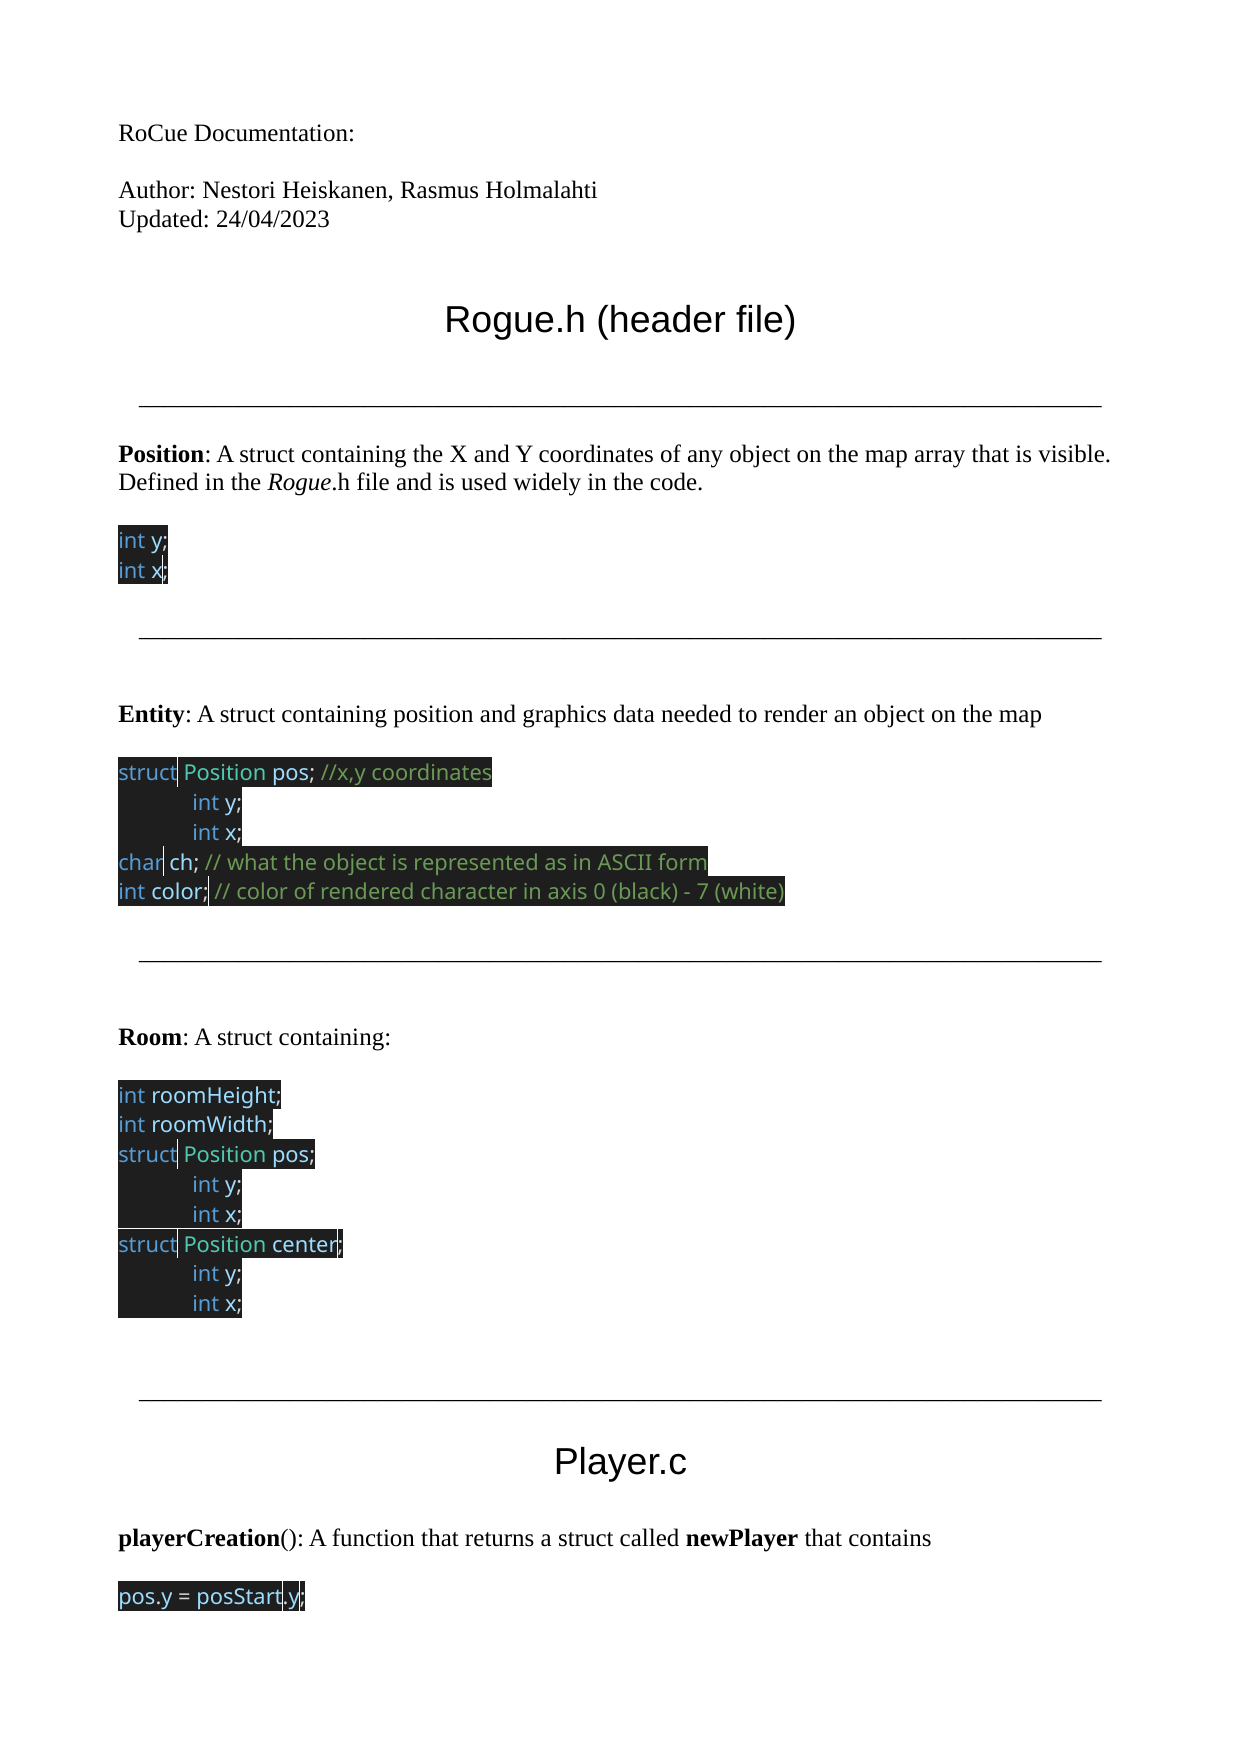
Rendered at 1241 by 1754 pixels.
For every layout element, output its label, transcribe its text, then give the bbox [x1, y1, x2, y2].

text _____________________________________________________________________________ [118, 936, 1122, 964]
text struct Position pos; [118, 1139, 1122, 1169]
text int y; [118, 525, 1122, 555]
text Entity: A struct containing position and graphics data needed to render an object on the map [118, 699, 1122, 728]
text int y; [118, 1258, 1122, 1288]
text int x; [118, 555, 1122, 584]
text struct Position center; [118, 1228, 1122, 1258]
text char ch; // what the object is represented as in ASCII form [118, 846, 1122, 876]
text pos.y = posStart.y; [118, 1581, 1122, 1611]
text playerCreation(): A function that returns a struct called newPlayer that contains [118, 1523, 1122, 1552]
text int x; [118, 1199, 1122, 1228]
text int roomWidth; [118, 1109, 1122, 1139]
text RoCue Documentation: [118, 118, 1122, 147]
subtitle Rogue.h (header file) [118, 297, 1122, 340]
text _____________________________________________________________________________ [118, 381, 1122, 410]
text Author: Nestori Heiskanen, Rasmus Holmalahti [118, 176, 1122, 204]
text int x; [118, 1288, 1122, 1318]
text Position: A struct containing the X and Y coordinates of any object on the map array that is visible. Defined in the Rogue.h file and is used widely in the code. [118, 439, 1122, 496]
text int roomHeight; [118, 1079, 1122, 1109]
text struct Position pos; //x,y coordinates [118, 757, 1122, 787]
text int color; // color of rendered character in axis 0 (black) - 7 (white) [118, 876, 1122, 906]
text int y; [118, 1169, 1122, 1199]
text int y; [118, 787, 1122, 817]
text Updated: 24/04/2023 [118, 204, 1122, 233]
text int x; [118, 817, 1122, 846]
text _____________________________________________________________________________ [118, 1375, 1122, 1404]
text Room: A struct containing: [118, 1022, 1122, 1051]
text _____________________________________________________________________________ [118, 613, 1122, 642]
subtitle Player.c [118, 1439, 1122, 1482]
